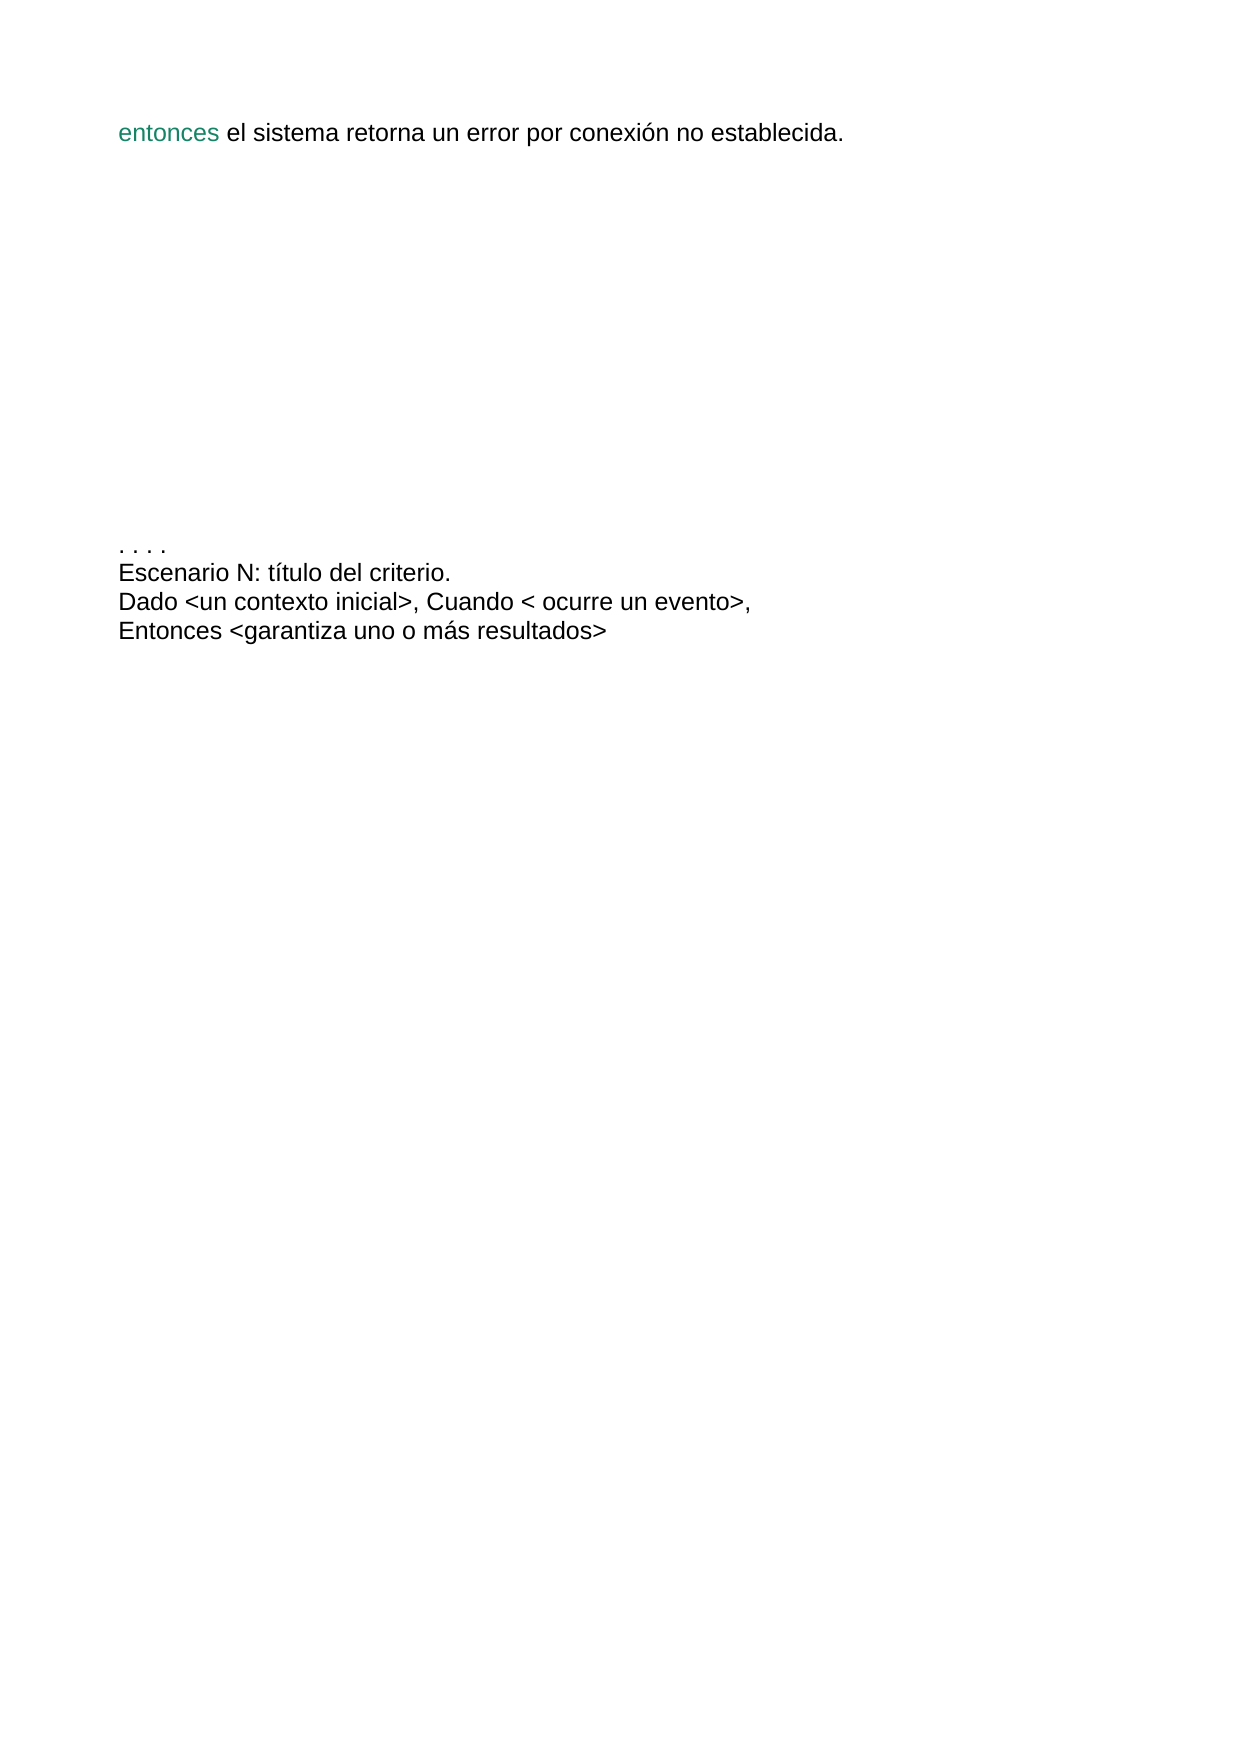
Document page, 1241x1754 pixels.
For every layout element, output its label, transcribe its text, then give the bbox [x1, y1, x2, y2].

text entonces el sistema retorna un error por conexión no establecida. [118, 118, 1122, 147]
text Escenario N: título del criterio. [118, 558, 1122, 587]
text Dado <un contexto inicial>, Cuando < ocurre un evento>, [118, 587, 1122, 616]
text Entonces <garantiza uno o más resultados> [118, 616, 1122, 644]
text . . . . [118, 529, 1122, 558]
